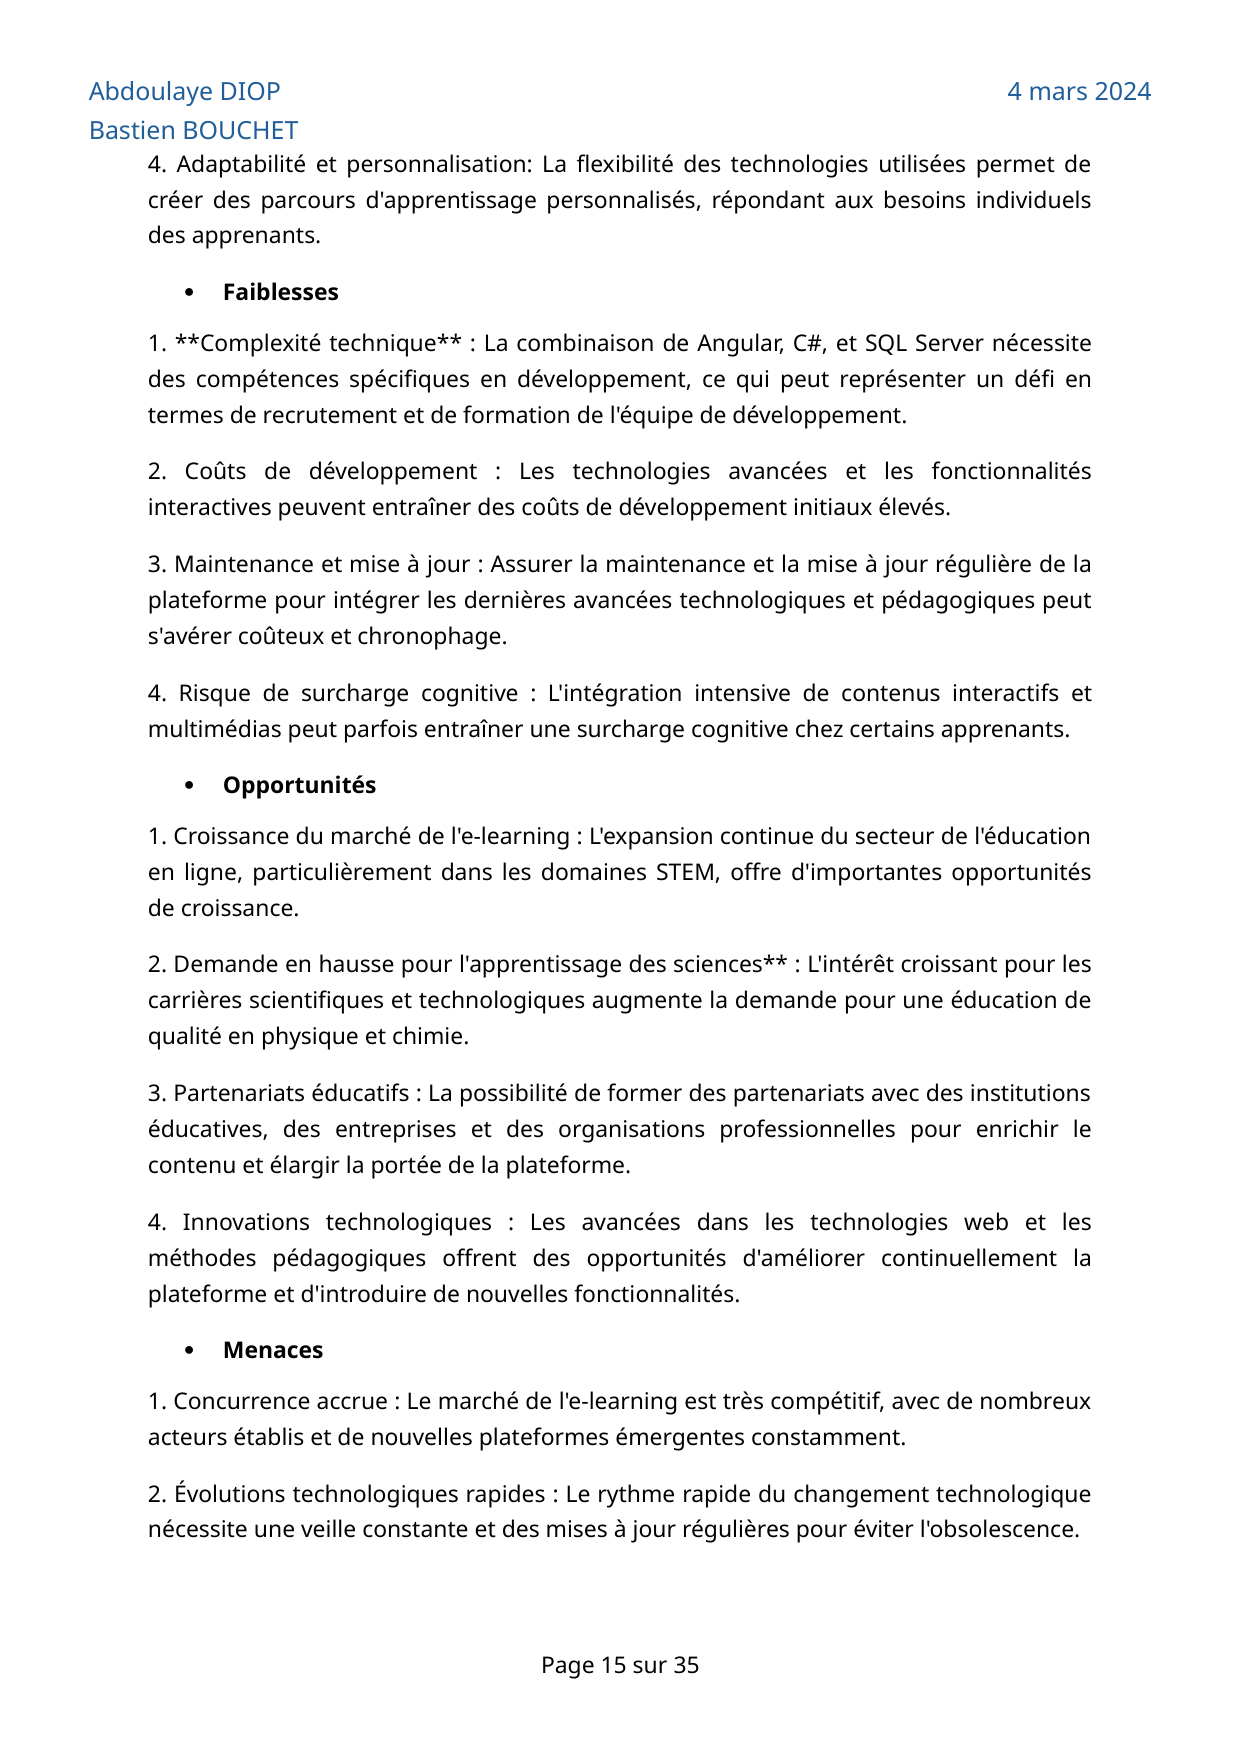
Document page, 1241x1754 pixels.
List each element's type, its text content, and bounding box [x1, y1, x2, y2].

text 3. Maintenance et mise à jour : Assurer la maintenance et la mise à jour régulière de la plateforme pour intégrer les dernières avancées technologiques et pédagogiques peut s'avérer coûteux et chronophage. [148, 548, 1093, 651]
text 1. Concurrence accrue : Le marché de l'e-learning est très compétitif, avec de nombreux acteurs établis et de nouvelles plateformes émergentes constamment. [148, 1385, 1093, 1452]
text 4. Innovations technologiques : Les avancées dans les technologies web et les méthodes pédagogiques offrent des opportunités d'améliorer continuellement la plateforme et d'introduire de nouvelles fonctionnalités. [148, 1206, 1093, 1309]
text 1. **Complexité technique** : La combinaison de Angular, C#, et SQL Server nécessite des compétences spécifiques en développement, ce qui peut représenter un défi en termes de recrutement et de formation de l'équipe de développement. [148, 327, 1093, 430]
text 2. Évolutions technologiques rapides : Le rythme rapide du changement technologique nécessite une veille constante et des mises à jour régulières pour éviter l'obsolescence. [148, 1477, 1093, 1545]
text 4. Risque de surcharge cognitive : L'intégration intensive de contenus interactifs et multimédias peut parfois entraîner une surcharge cognitive chez certains apprenants. [148, 677, 1093, 744]
text 2. Coûts de développement : Les technologies avancées et les fonctionnalités interactives peuvent entraîner des coûts de développement initiaux élevés. [148, 455, 1093, 522]
text 3. Partenariats éducatifs : La possibilité de former des partenariats avec des institutions éducatives, des entreprises et des organisations professionnelles pour enrichir le contenu et élargir la portée de la plateforme. [148, 1077, 1093, 1180]
text 1. Croissance du marché de l'e-learning : L'expansion continue du secteur de l'éducation en ligne, particulièrement dans les domaines STEM, offre d'importantes opportunités de croissance. [148, 820, 1093, 923]
list Faiblesses [185, 276, 1093, 307]
list Opportunités [185, 769, 1093, 801]
text 4. Adaptabilité et personnalisation: La flexibilité des technologies utilisées permet de créer des parcours d'apprentissage personnalisés, répondant aux besoins individuels des apprenants. [148, 148, 1093, 251]
list Menaces [185, 1334, 1093, 1366]
text 2. Demande en hausse pour l'apprentissage des sciences** : L'intérêt croissant pour les carrières scientifiques et technologiques augmente la demande pour une éducation de qualité en physique et chimie. [148, 948, 1093, 1052]
